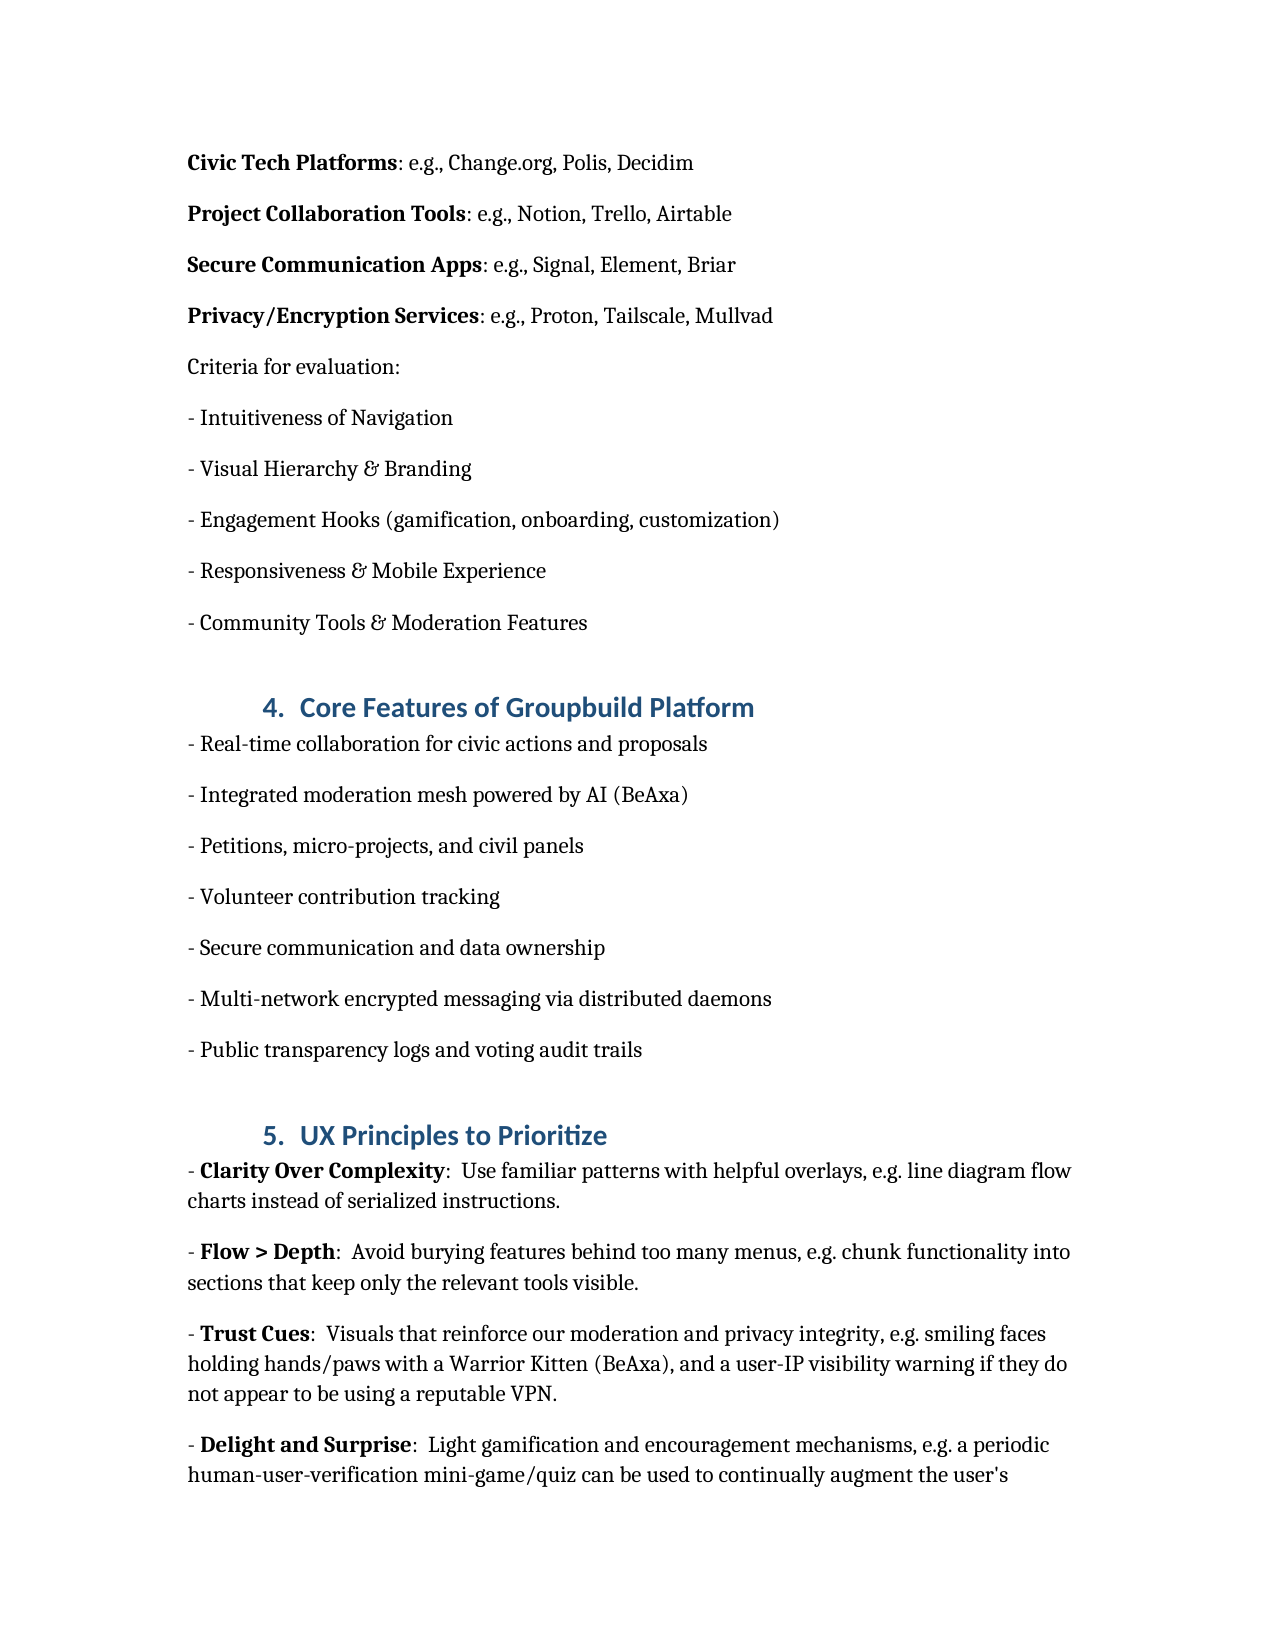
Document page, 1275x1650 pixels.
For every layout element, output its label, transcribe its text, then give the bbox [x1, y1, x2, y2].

text - Flow > Depth: Avoid burying features behind too many menus, e.g. chunk functionality into sections that keep only the relevant tools visible. [187, 1239, 1087, 1296]
text - Engagement Hooks (gamification, onboarding, customization) [187, 507, 1087, 534]
text - Volunteer contribution tracking [187, 884, 1087, 910]
text - Multi-network encrypted messaging via distributed daemons [187, 986, 1087, 1012]
text - Delight and Surprise: Light gamification and encouragement mechanisms, e.g. a periodic human-user-verification mini-game/quiz can be used to continually augment the user's [187, 1432, 1087, 1488]
text - Responsiveness & Mobile Experience [187, 558, 1087, 585]
subtitle Core Features of Groupbuild Platform [262, 689, 1087, 725]
text - Trust Cues: Visuals that reinforce our moderation and privacy integrity, e.g. smiling faces holding hands/paws with a Warrior Kitten (BeAxa), and a user-IP visibility warning if they do not appear to be using a reputable VPN. [187, 1320, 1087, 1407]
text - Clarity Over Complexity: Use familiar patterns with helpful overlays, e.g. line diagram flow charts instead of serialized instructions. [187, 1158, 1087, 1214]
text - Intuitiveness of Navigation [187, 405, 1087, 432]
subtitle UX Principles to Prioritize [262, 1117, 1087, 1153]
text - Integrated moderation mesh powered by AI (BeAxa) [187, 782, 1087, 808]
text Criteria for evaluation: [187, 354, 1087, 381]
text - Visual Hierarchy & Branding [187, 456, 1087, 483]
text Project Collaboration Tools: e.g., Notion, Trello, Airtable [187, 201, 1087, 227]
text - Community Tools & Moderation Features [187, 609, 1087, 636]
text - Public transparency logs and voting audit trails [187, 1037, 1087, 1063]
text Civic Tech Platforms: e.g., Change.org, Polis, Decidim [187, 150, 1087, 176]
text Privacy/Encryption Services: e.g., Proton, Tailscale, Mullvad [187, 303, 1087, 329]
text - Secure communication and data ownership [187, 935, 1087, 961]
text - Petitions, micro-projects, and civil panels [187, 833, 1087, 859]
text Secure Communication Apps: e.g., Signal, Element, Briar [187, 252, 1087, 278]
text - Real-time collaboration for civic actions and proposals [187, 731, 1087, 757]
